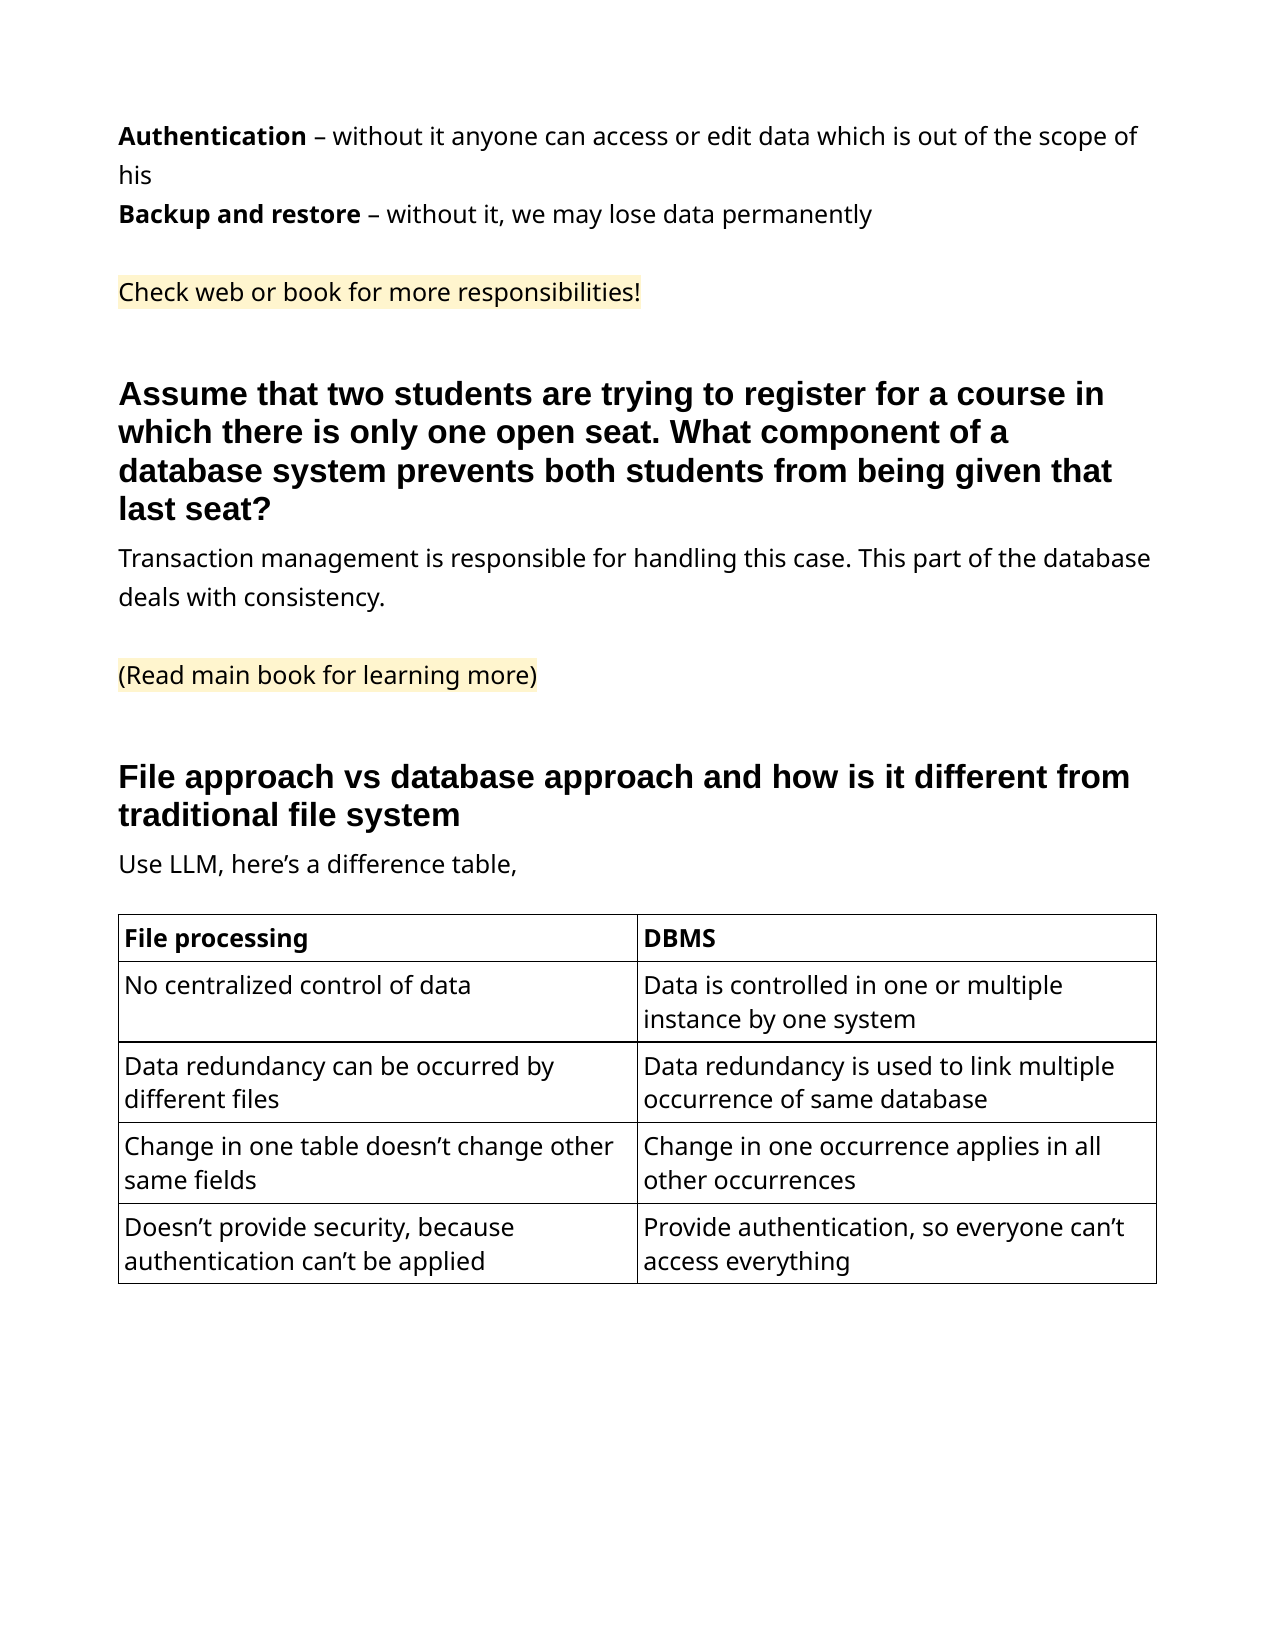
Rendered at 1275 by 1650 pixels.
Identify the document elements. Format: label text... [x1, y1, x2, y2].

table_cell Data is controlled in one or multiple instance by one system [638, 962, 1156, 1041]
text Use LLM, here’s a difference table, [118, 846, 1157, 880]
table_cell Data redundancy is used to link multiple occurrence of same database [638, 1043, 1156, 1122]
table_cell Provide authentication, so everyone can’t access everything [638, 1204, 1156, 1283]
text Authentication – without it anyone can access or edit data which is out of the scope of his [118, 118, 1157, 191]
text Backup and restore – without it, we may lose data permanently [118, 196, 1157, 231]
table_cell Data redundancy can be occurred by different files [119, 1043, 637, 1122]
subtitle Assume that two students are trying to register for a course in which there is only one open seat. What component of a database system prevents both students from being given that last seat? [118, 374, 1157, 528]
table_cell Change in one occurrence applies in all other occurrences [638, 1123, 1156, 1203]
table_cell No centralized control of data [119, 962, 637, 1041]
table_header DBMS [638, 915, 1156, 961]
table_cell Doesn’t provide security, because authentication can’t be applied [119, 1204, 637, 1283]
text Check web or book for more responsibilities! [118, 275, 1157, 309]
subtitle File approach vs database approach and how is it different from traditional file system [118, 757, 1157, 834]
table_header File processing [119, 915, 637, 961]
table_cell Change in one table doesn’t change other same fields [119, 1123, 637, 1203]
text (Read main book for learning more) [118, 658, 1157, 692]
text Transaction management is responsible for handling this case. This part of the database deals with consistency. [118, 540, 1157, 613]
